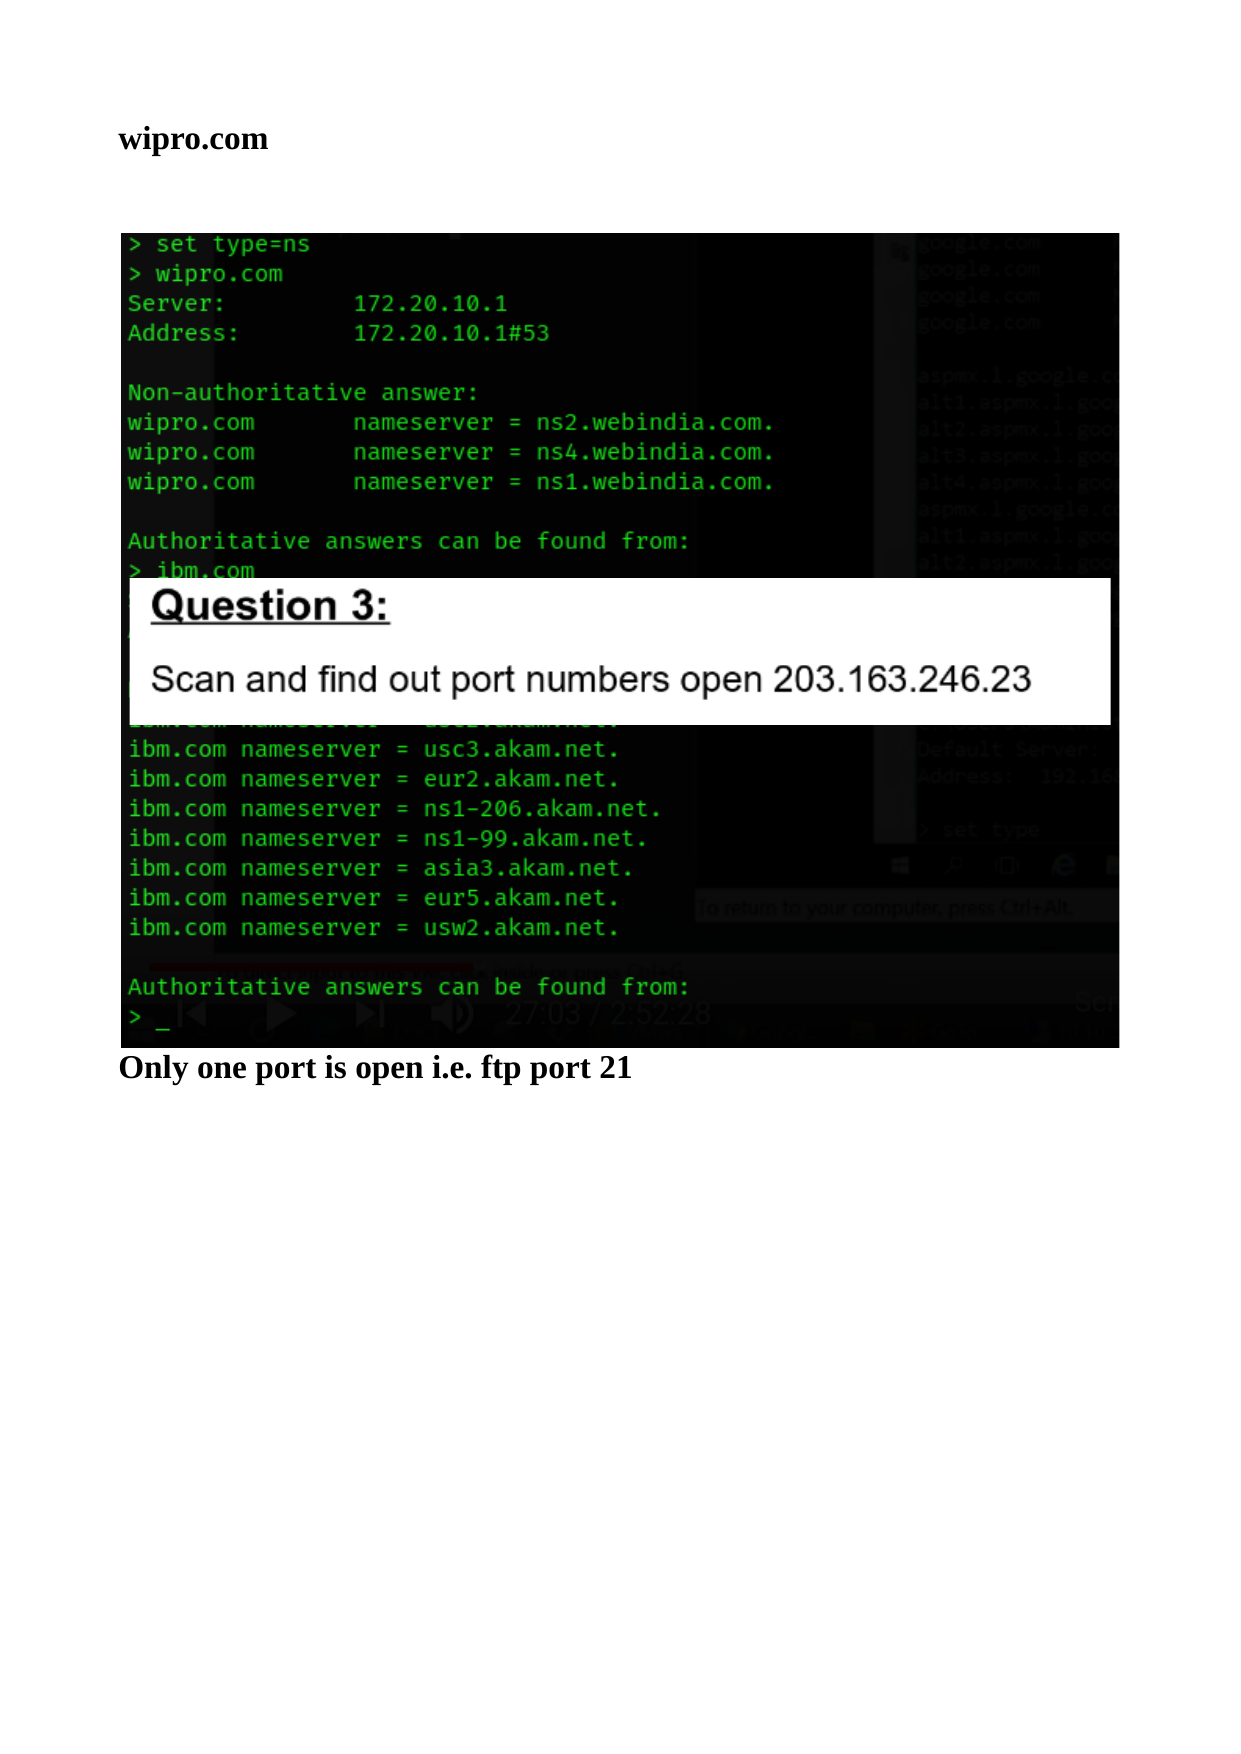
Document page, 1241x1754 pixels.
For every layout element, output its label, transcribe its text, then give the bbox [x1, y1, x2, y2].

text wipro.com [118, 118, 1122, 156]
text Only one port is open i.e. ftp port 21 [118, 636, 1122, 1086]
